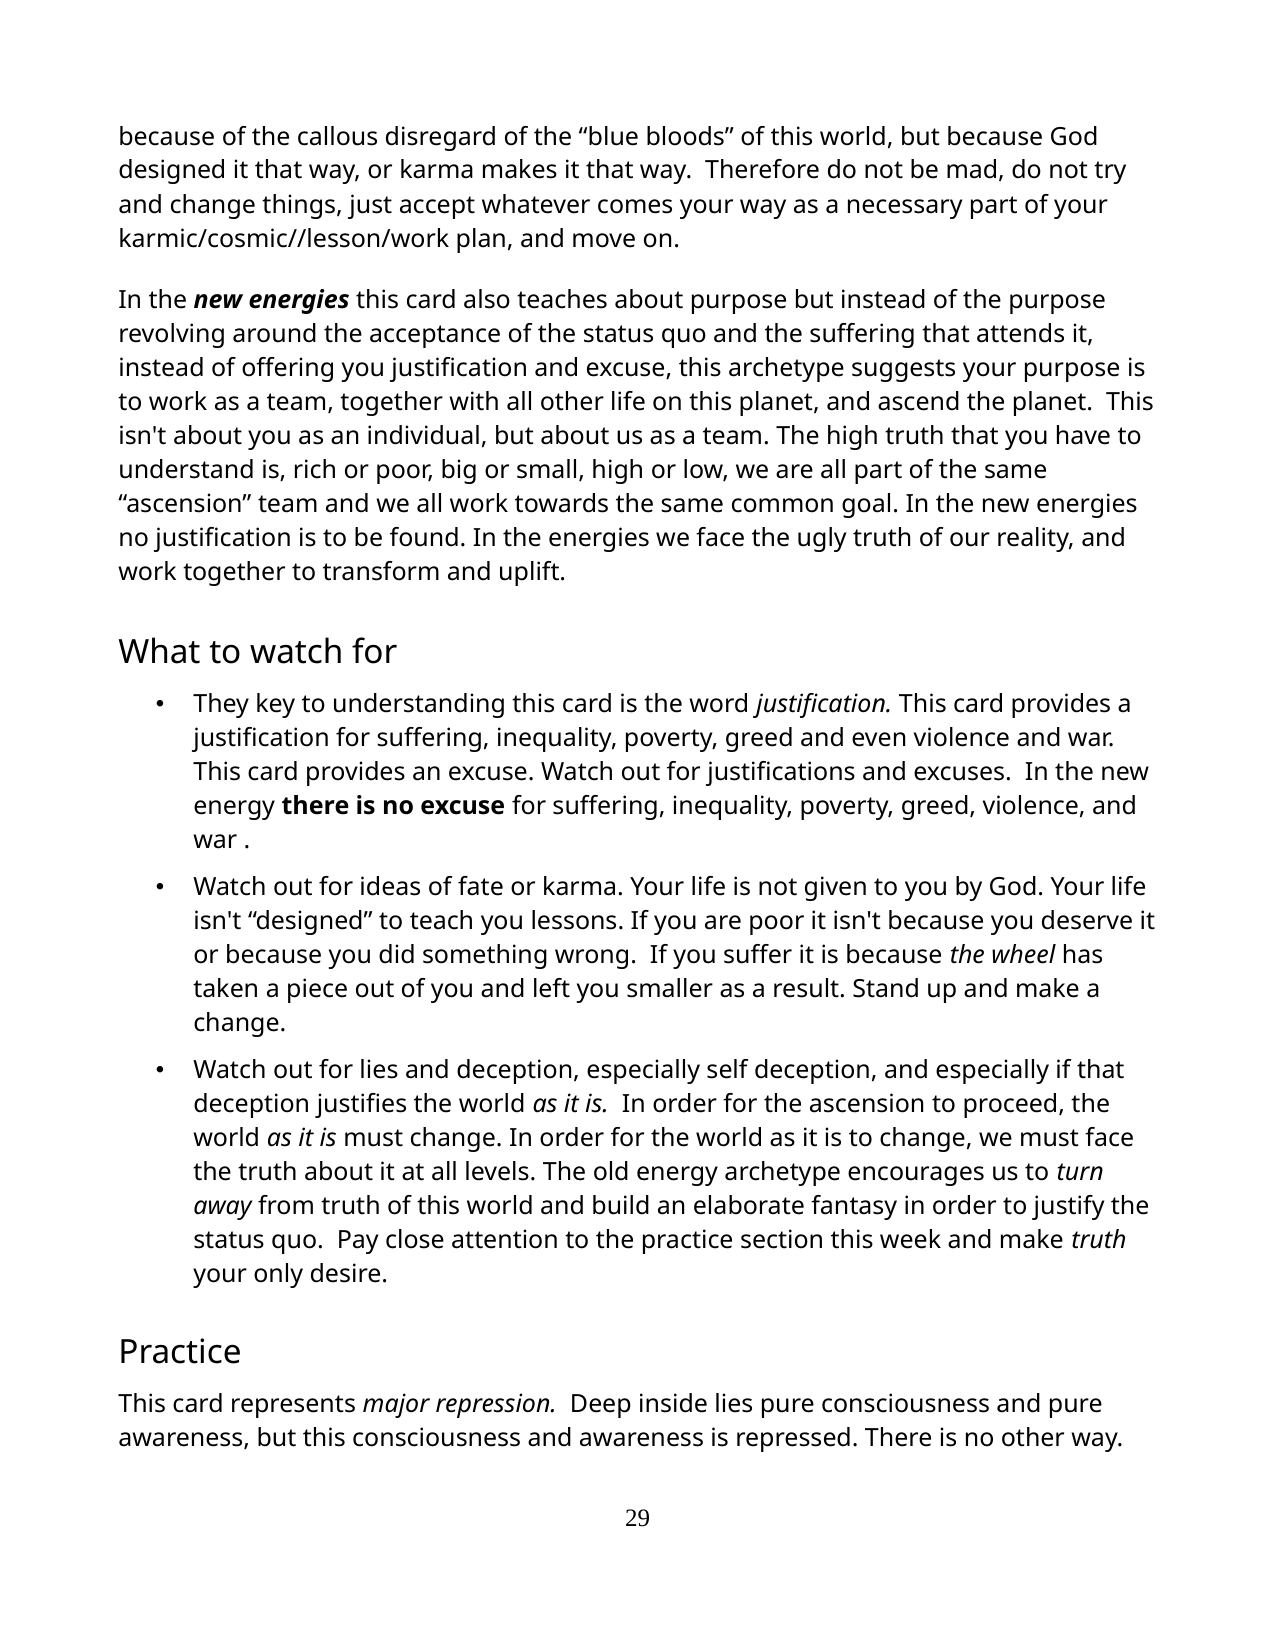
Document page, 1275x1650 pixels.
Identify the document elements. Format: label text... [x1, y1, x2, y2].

list Watch out for lies and deception, especially self deception, and especially if that deception justifies the world as it is. In order for the ascension to proceed, the world as it is must change. In order for the world as it is to change, we must face the truth about it at all levels. The old energy archetype encourages us to turn away from truth of this world and build an elaborate fantasy in order to justify the status quo. Pay close attention to the practice section this week and make truth your only desire. [156, 1051, 1157, 1290]
list Watch out for ideas of fate or karma. Your life is not given to you by God. Your life isn't “designed” to teach you lessons. If you are poor it isn't because you deserve it or because you did something wrong. If you suffer it is because the wheel has taken a piece out of you and left you smaller as a result. Stand up and make a change. [156, 869, 1157, 1039]
text In the new energies this card also teaches about purpose but instead of the purpose revolving around the acceptance of the status quo and the suffering that attends it, instead of offering you justification and excuse, this archetype suggests your purpose is to work as a team, together with all other life on this planet, and ascend the planet. This isn't about you as an individual, but about us as a team. The high truth that you have to understand is, rich or poor, big or small, high or low, we are all part of the same “ascension” team and we all work towards the same common goal. In the new energies no justification is to be found. In the energies we face the ugly truth of our reality, and work together to transform and uplift. [118, 281, 1157, 588]
text This card represents major repression. Deep inside lies pure consciousness and pure awareness, but this consciousness and awareness is repressed. There is no other way. [118, 1385, 1157, 1453]
list They key to understanding this card is the word justification. This card provides a justification for suffering, inequality, poverty, greed and even violence and war. This card provides an excuse. Watch out for justifications and excuses. In the new energy there is no excuse for suffering, inequality, poverty, greed, violence, and war . [156, 686, 1157, 856]
subtitle What to watch for [118, 628, 1157, 673]
subtitle Practice [118, 1327, 1157, 1373]
text because of the callous disregard of the “blue bloods” of this world, but because God designed it that way, or karma makes it that way. Therefore do not be mad, do not try and change things, just accept whatever comes your way as a necessary part of your karmic/cosmic//lesson/work plan, and move on. [118, 118, 1157, 254]
